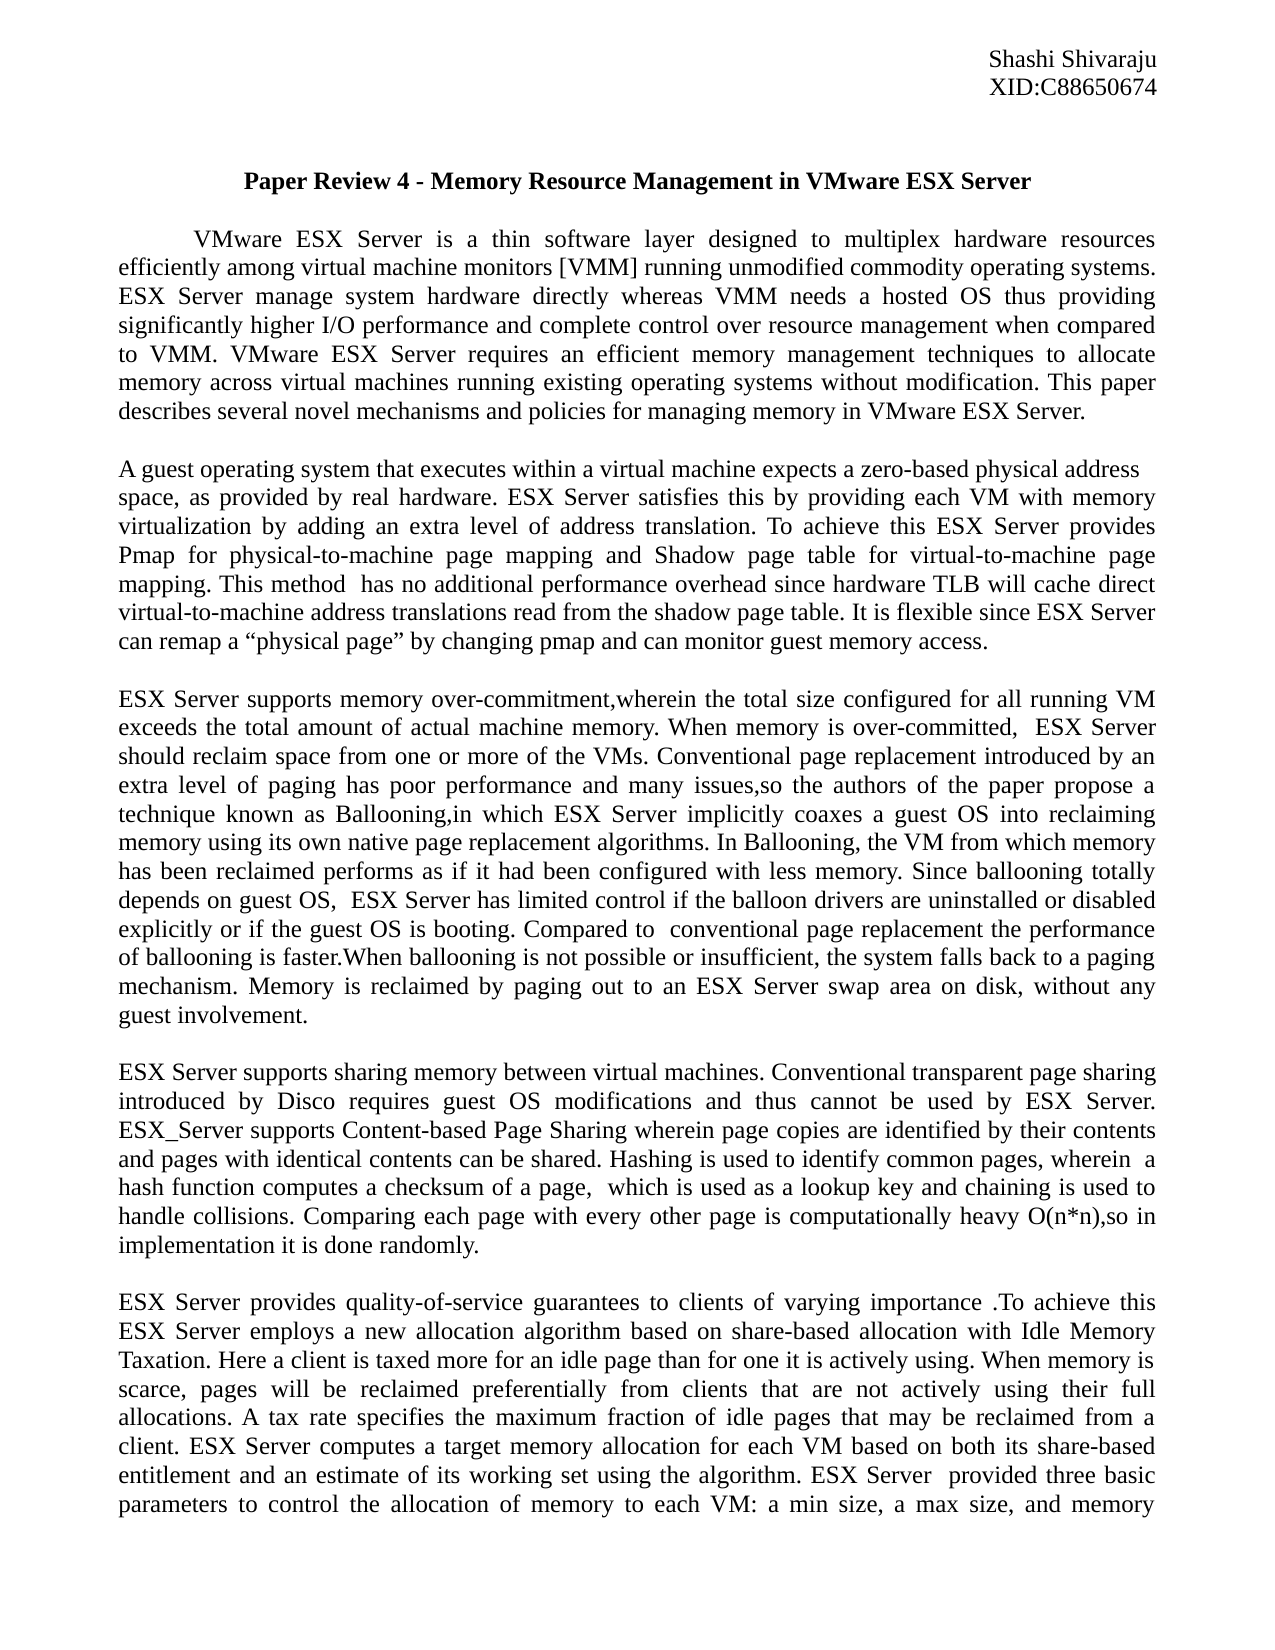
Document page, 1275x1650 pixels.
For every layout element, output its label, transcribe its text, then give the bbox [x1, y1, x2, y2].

text VMware ESX Server is a thin software layer designed to multiplex hardware resources efficiently among virtual machine monitors [VMM] running unmodified commodity operating systems. ESX Server manage system hardware directly whereas VMM needs a hosted OS thus providing significantly higher I/O performance and complete control over resource management when compared to VMM. VMware ESX Server requires an efficient memory management techniques to allocate memory across virtual machines running existing operating systems without modification. This paper describes several novel mechanisms and policies for managing memory in VMware ESX Server. [118, 224, 1157, 425]
text ESX Server supports sharing memory between virtual machines. Conventional transparent page sharing introduced by Disco requires guest OS modifications and thus cannot be used by ESX Server. ESX_Server supports Content-based Page Sharing wherein page copies are identified by their contents and pages with identical contents can be shared. Hashing is used to identify common pages, wherein a hash function computes a checksum of a page, which is used as a lookup key and chaining is used to handle collisions. Comparing each page with every other page is computationally heavy O(n*n),so in implementation it is done randomly. [118, 1057, 1157, 1259]
text space, as provided by real hardware. ESX Server satisfies this by providing each VM with memory virtualization by adding an extra level of address translation. To achieve this ESX Server provides Pmap for physical-to-machine page mapping and Shadow page table for virtual-to-machine page mapping. This method has no additional performance overhead since hardware TLB will cache direct virtual-to-machine address translations read from the shadow page table. It is flexible since ESX Server can remap a “physical page” by changing pmap and can monitor guest memory access. [118, 482, 1157, 655]
text Paper Review 4 - Memory Resource Management in VMware ESX Server [118, 166, 1157, 195]
text ESX Server provides quality-of-service guarantees to clients of varying importance .To achieve this ESX Server employs a new allocation algorithm based on share-based allocation with Idle Memory Taxation. Here a client is taxed more for an idle page than for one it is actively using. When memory is scarce, pages will be reclaimed preferentially from clients that are not actively using their full allocations. A tax rate specifies the maximum fraction of idle pages that may be reclaimed from a client. ESX Server computes a target memory allocation for each VM based on both its share-based entitlement and an estimate of its working set using the algorithm. ESX Server provided three basic parameters to control the allocation of memory to each VM: a min size, a max size, and memory [118, 1287, 1157, 1517]
text ESX Server supports memory over-commitment,wherein the total size configured for all running VM exceeds the total amount of actual machine memory. When memory is over-committed, ESX Server should reclaim space from one or more of the VMs. Conventional page replacement introduced by an extra level of paging has poor performance and many issues,so the authors of the paper propose a technique known as Ballooning,in which ESX Server implicitly coaxes a guest OS into reclaiming memory using its own native page replacement algorithms. In Ballooning, the VM from which memory has been reclaimed performs as if it had been configured with less memory. Since ballooning totally depends on guest OS, ESX Server has limited control if the balloon drivers are uninstalled or disabled explicitly or if the guest OS is booting. Compared to conventional page replacement the performance of ballooning is faster.When ballooning is not possible or insufficient, the system falls back to a paging mechanism. Memory is reclaimed by paging out to an ESX Server swap area on disk, without any guest involvement. [118, 684, 1157, 1029]
text A guest operating system that executes within a virtual machine expects a zero-based physical address [118, 454, 1157, 482]
